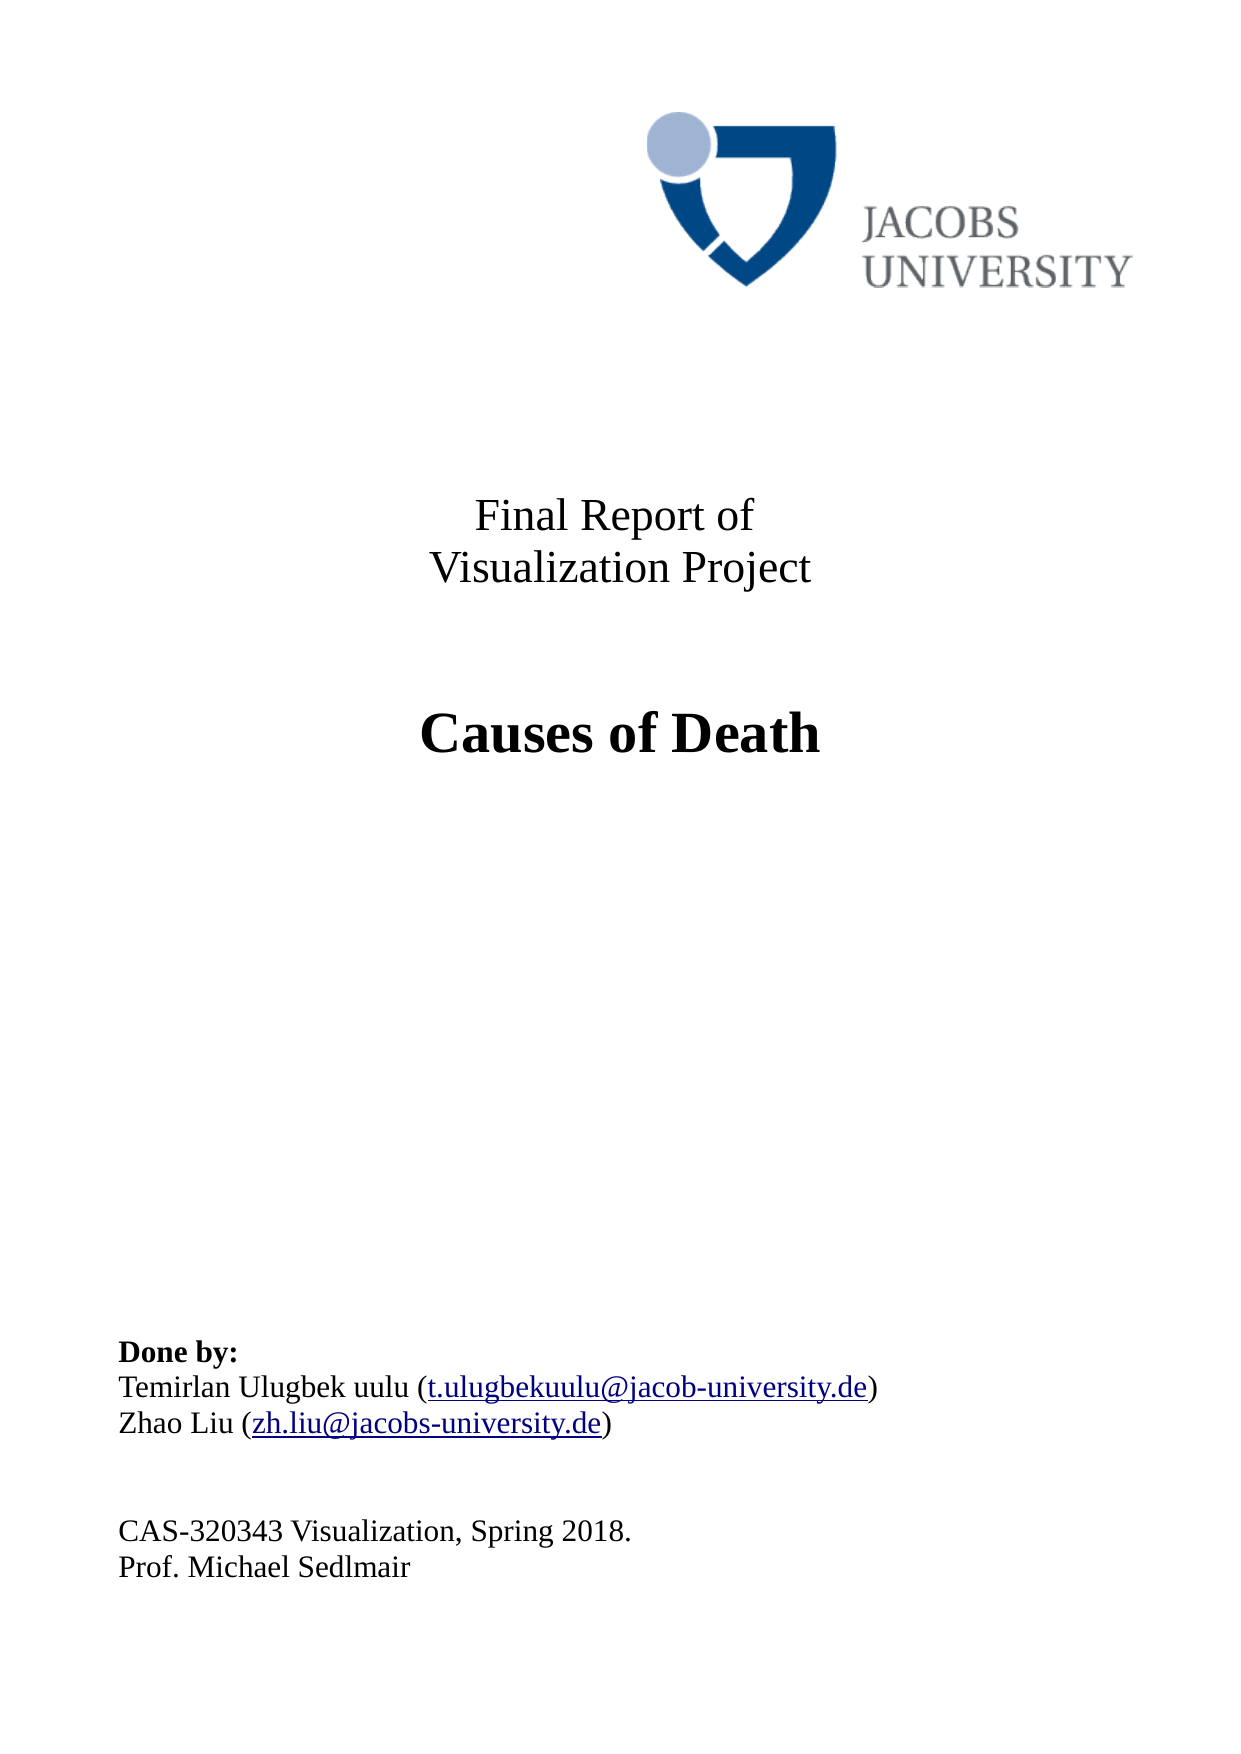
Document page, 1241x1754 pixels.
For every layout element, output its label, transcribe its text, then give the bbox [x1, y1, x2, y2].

text Prof. Michael Sedlmair [118, 1548, 1122, 1620]
text Temirlan Ulugbek uulu (t.ulugbekuulu@jacob-university.de) [118, 1369, 1122, 1405]
text Causes of Death [118, 698, 1122, 765]
text Done by: [118, 1333, 1122, 1369]
text Final Report of [118, 487, 1122, 540]
text Zhao Liu (zh.liu@jacobs-university.de) [118, 1405, 1122, 1441]
text Visualization Project [118, 540, 1122, 592]
picture [647, 112, 1133, 288]
text CAS-320343 Visualization, Spring 2018. [118, 1512, 1122, 1548]
